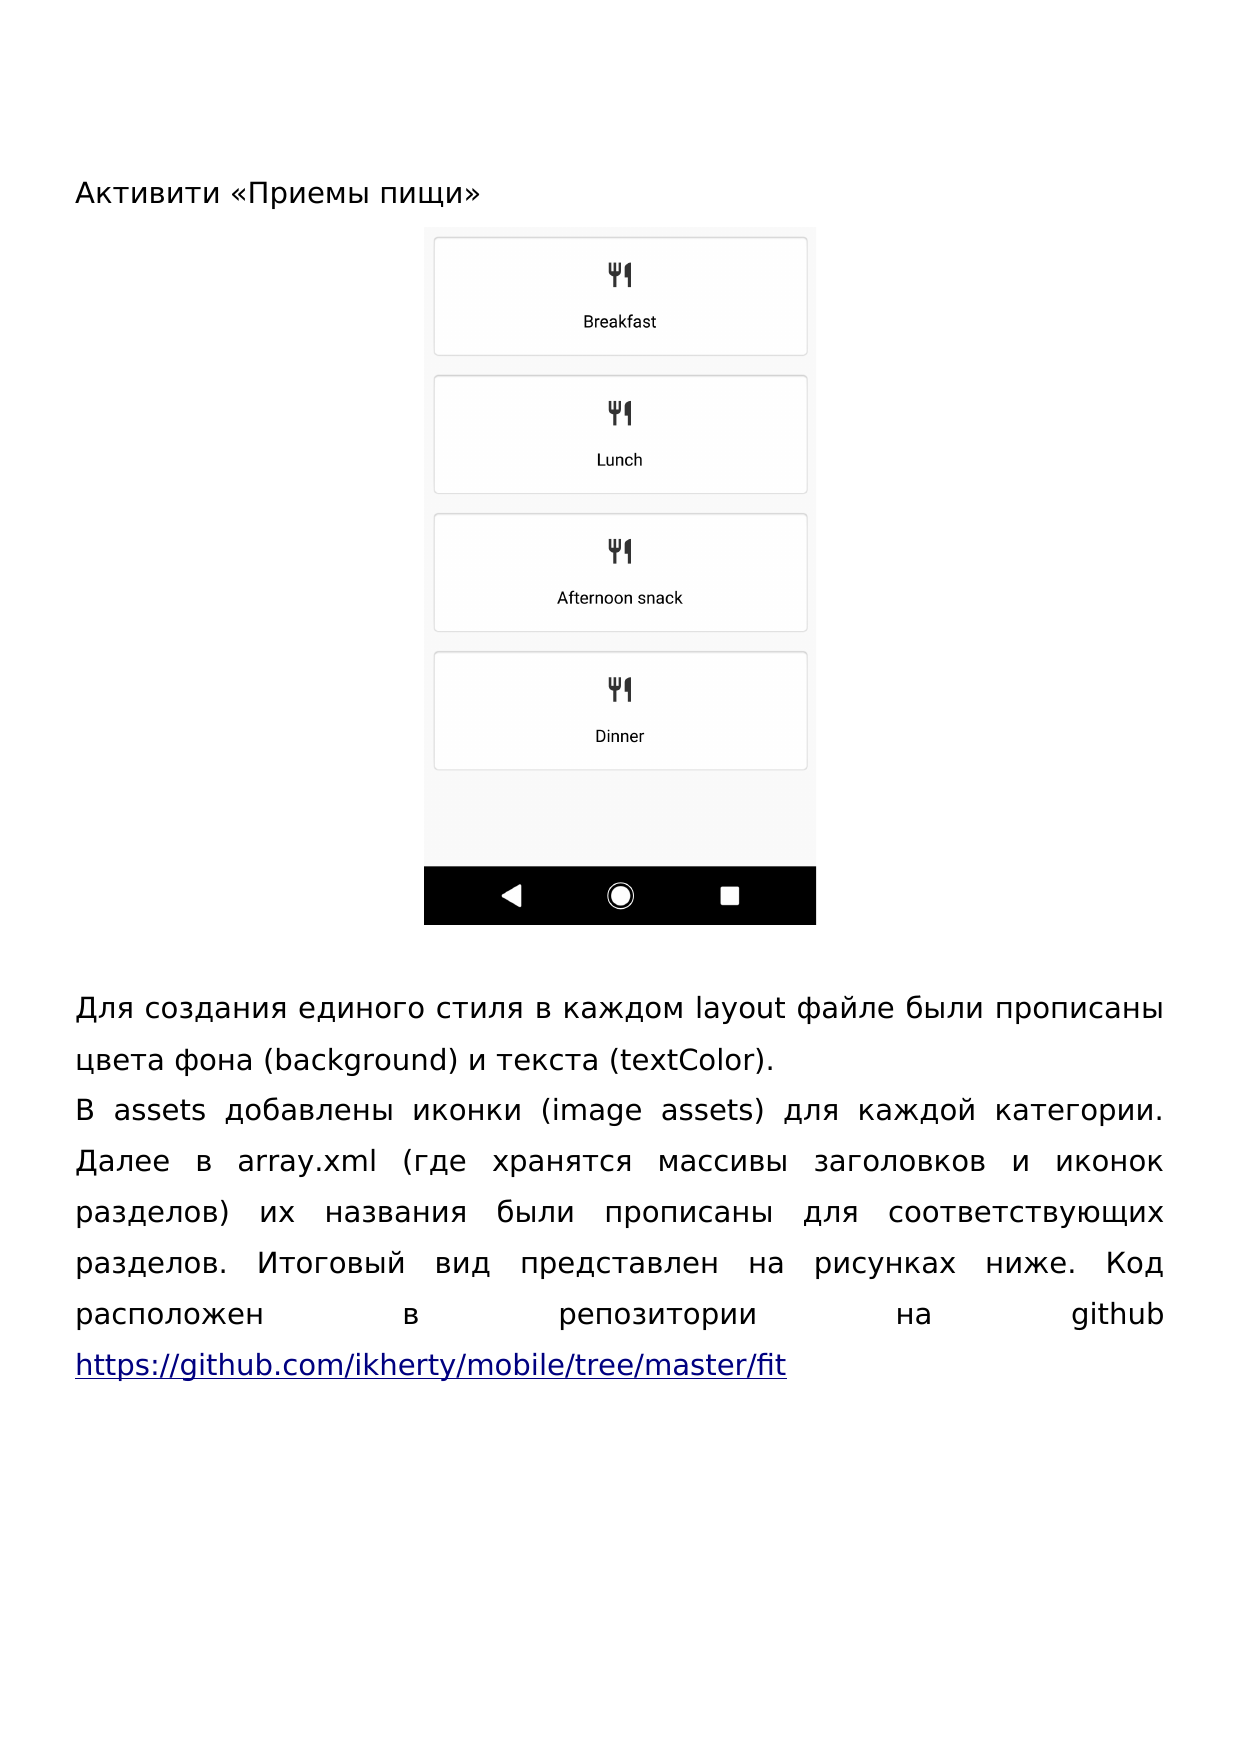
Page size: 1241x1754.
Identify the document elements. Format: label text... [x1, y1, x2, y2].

text Активити «Приемы пищи» [75, 177, 1165, 211]
text Для создания единого стиля в каждом layout файле были прописаны цвета фона (background) и текста (textColor). [75, 992, 1165, 1077]
picture [424, 227, 817, 925]
text В assets добавлены иконки (image assets) для каждой категории. Далее в array.xml (где хранятся массивы заголовков и иконок разделов) их названия были прописаны для соответствующих разделов. Итоговый вид представлен на рисунках ниже. Код расположен в репозитории на github https://github.com/ikherty/mobile/tree/master/fit [75, 1094, 1165, 1382]
